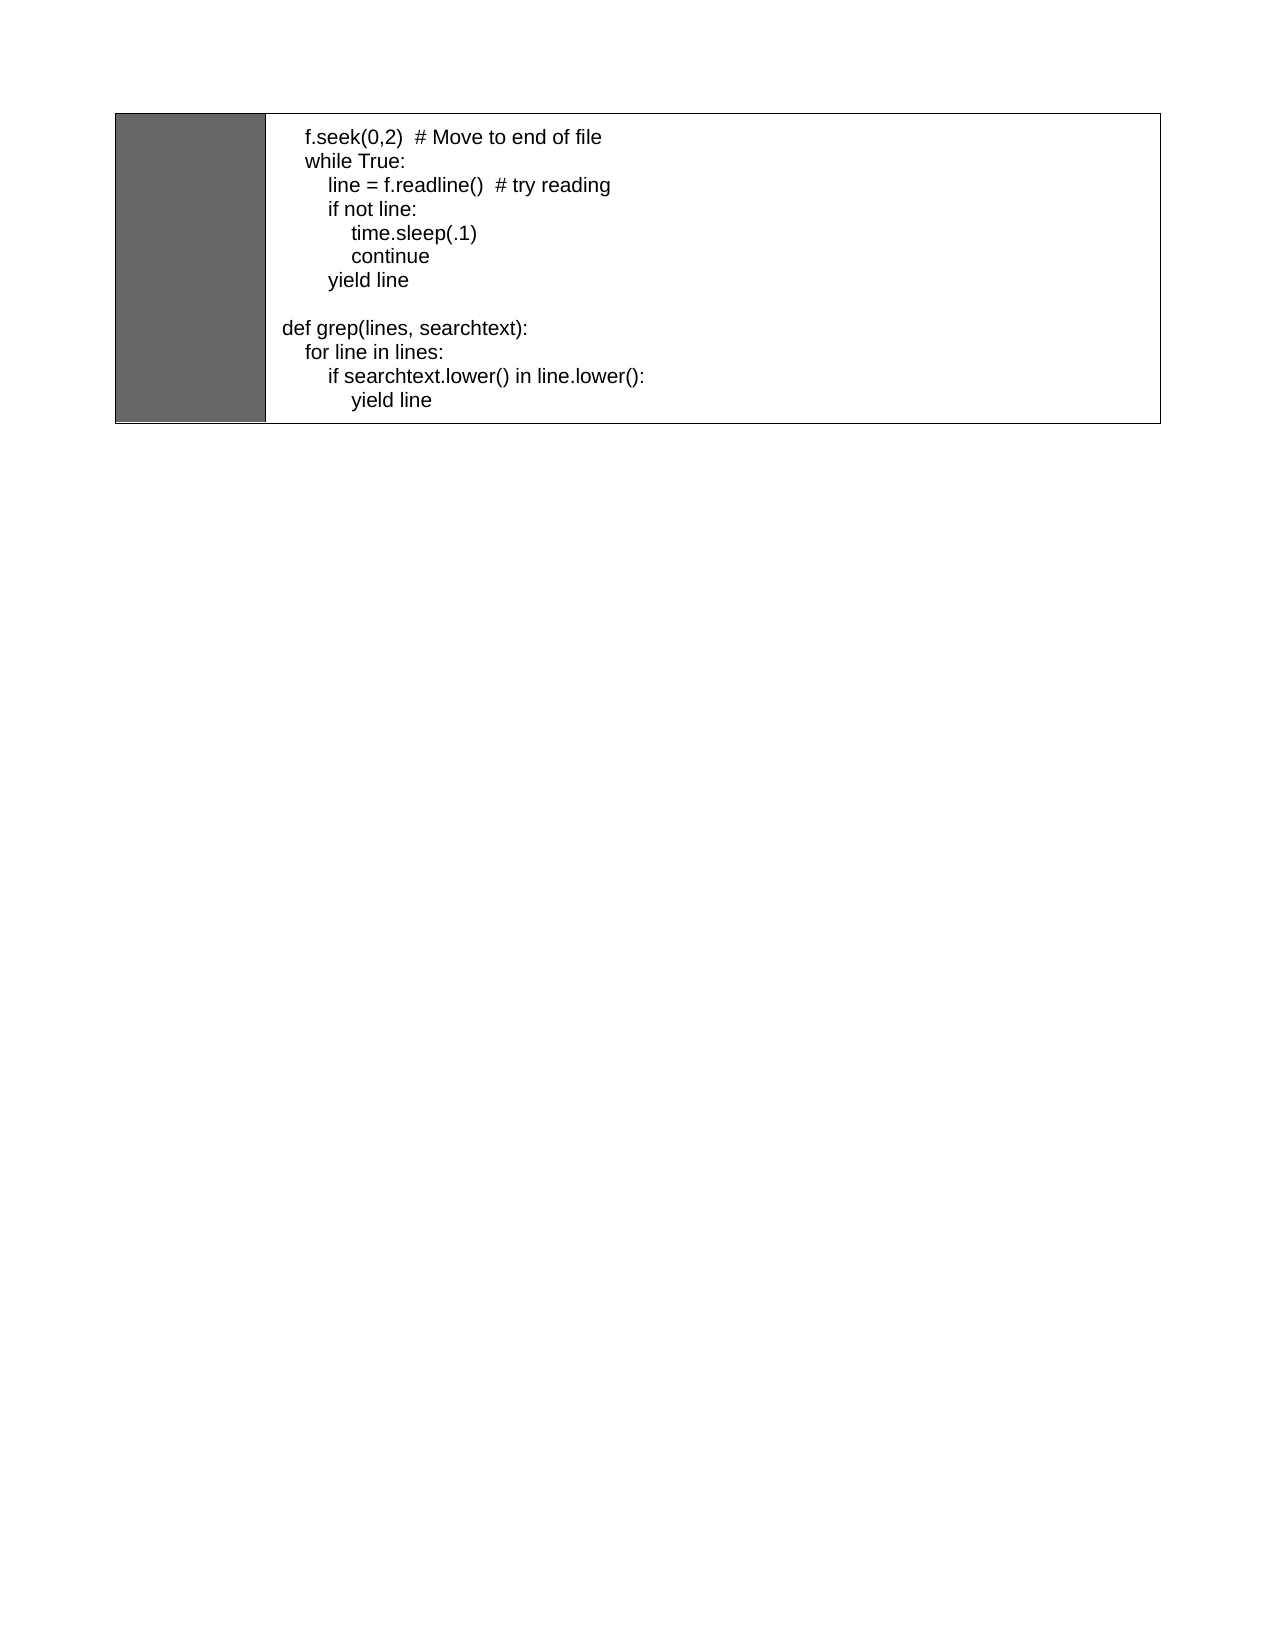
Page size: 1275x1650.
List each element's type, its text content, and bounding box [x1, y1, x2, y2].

table_cell [116, 114, 265, 422]
table_cell f.seek(0,2) # Move to end of file while True: line = f.readline() # try reading if not line: time.sleep(.1) continue yield line def grep(lines, searchtext): for line in lines: if searchtext.lower() in line.lower(): yield line [266, 114, 1160, 422]
